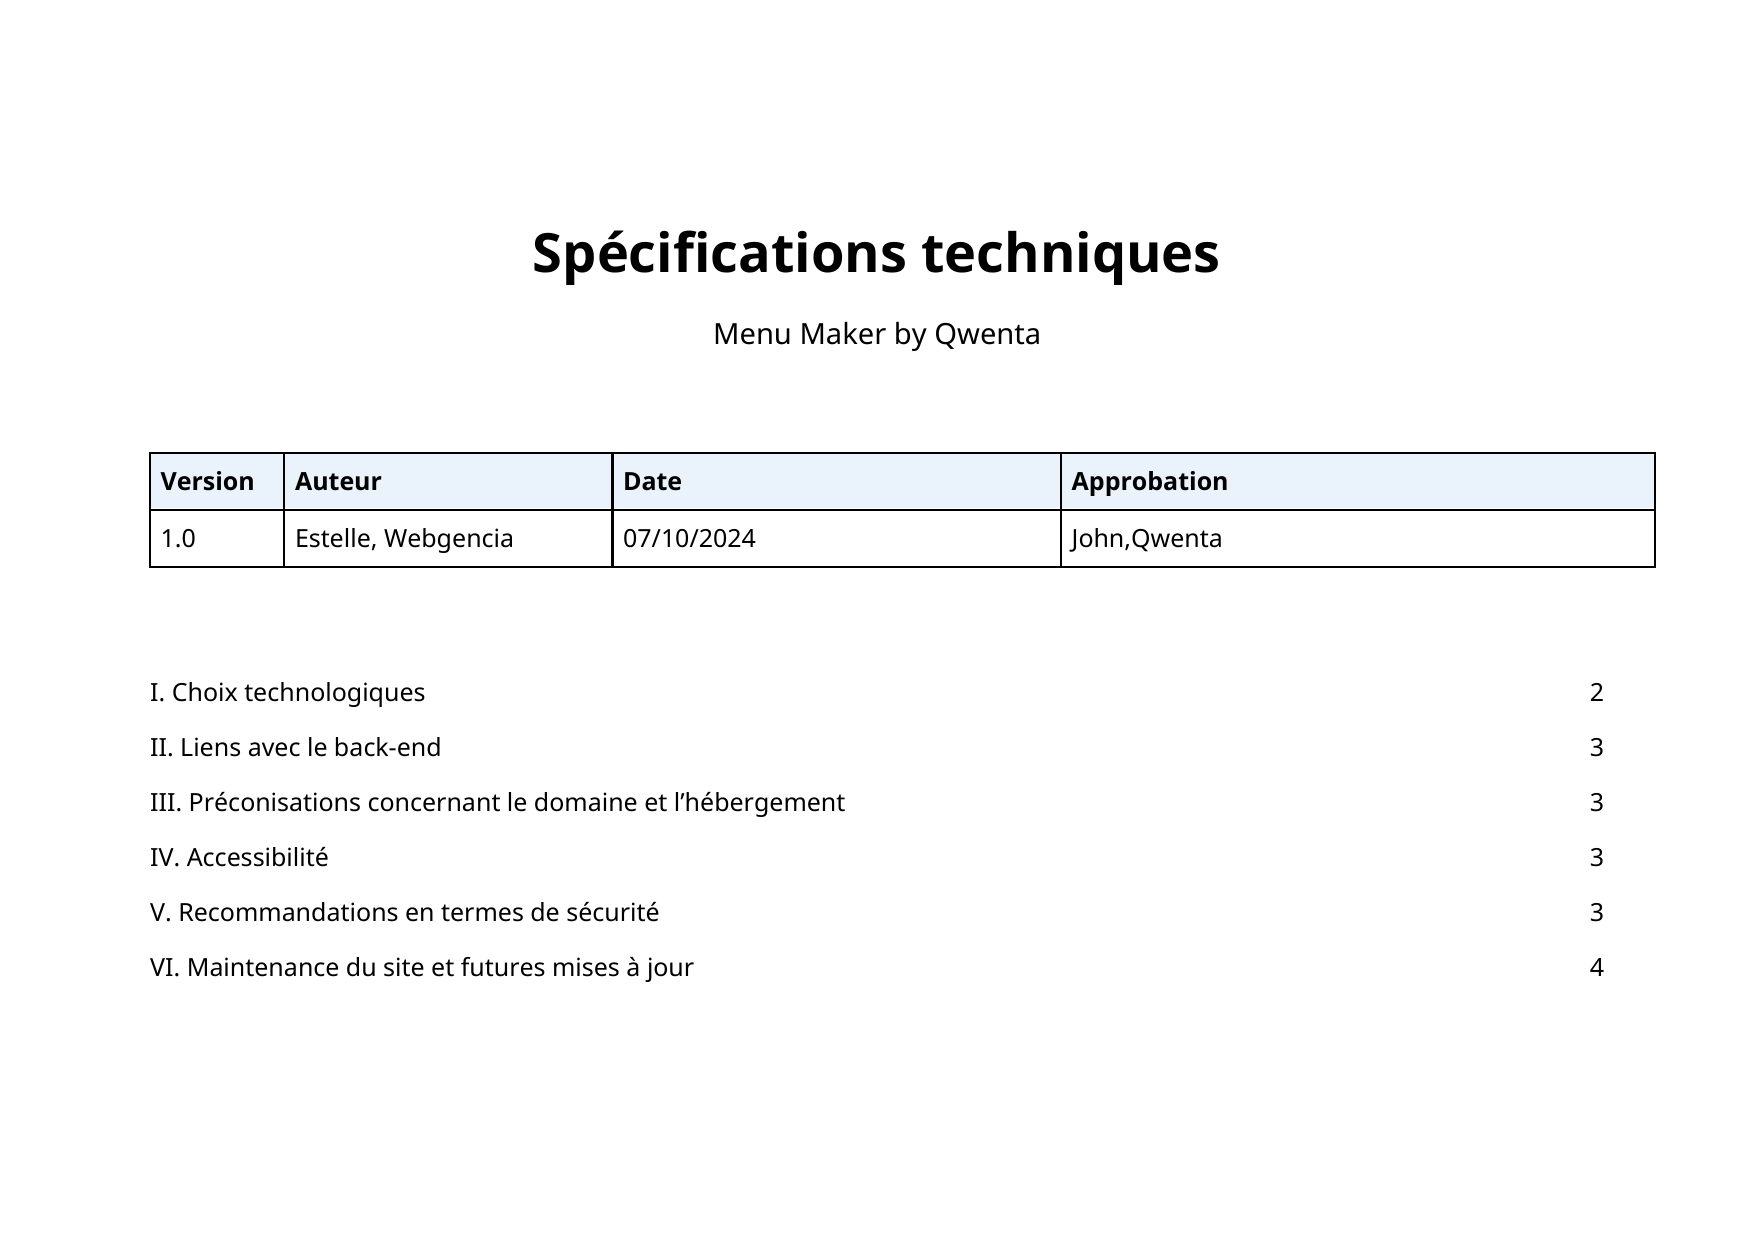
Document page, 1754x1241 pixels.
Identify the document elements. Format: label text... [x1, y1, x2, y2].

table_header Version [151, 454, 283, 508]
text III. Préconisations concernant le domaine et l’hébergement 3 [150, 784, 1604, 819]
table_header Date [614, 454, 1060, 508]
text IV. Accessibilité 3 [150, 839, 1604, 873]
text V. Recommandations en termes de sécurité 3 [150, 894, 1604, 928]
text VI. Maintenance du site et futures mises à jour 4 [150, 949, 1604, 983]
text II. Liens avec le back-end 3 [150, 730, 1604, 764]
table_header Approbation [1062, 454, 1654, 508]
table_header Auteur [285, 454, 611, 508]
title Spécifications techniques [150, 215, 1604, 288]
table_cell John,Qwenta [1062, 511, 1654, 566]
text Menu Maker by Qwenta [150, 313, 1604, 353]
table_cell Estelle, Webgencia [285, 511, 611, 566]
table_cell 1.0 [151, 511, 283, 566]
table_cell 07/10/2024 [614, 511, 1060, 566]
text I. Choix technologiques 2 [150, 675, 1604, 709]
